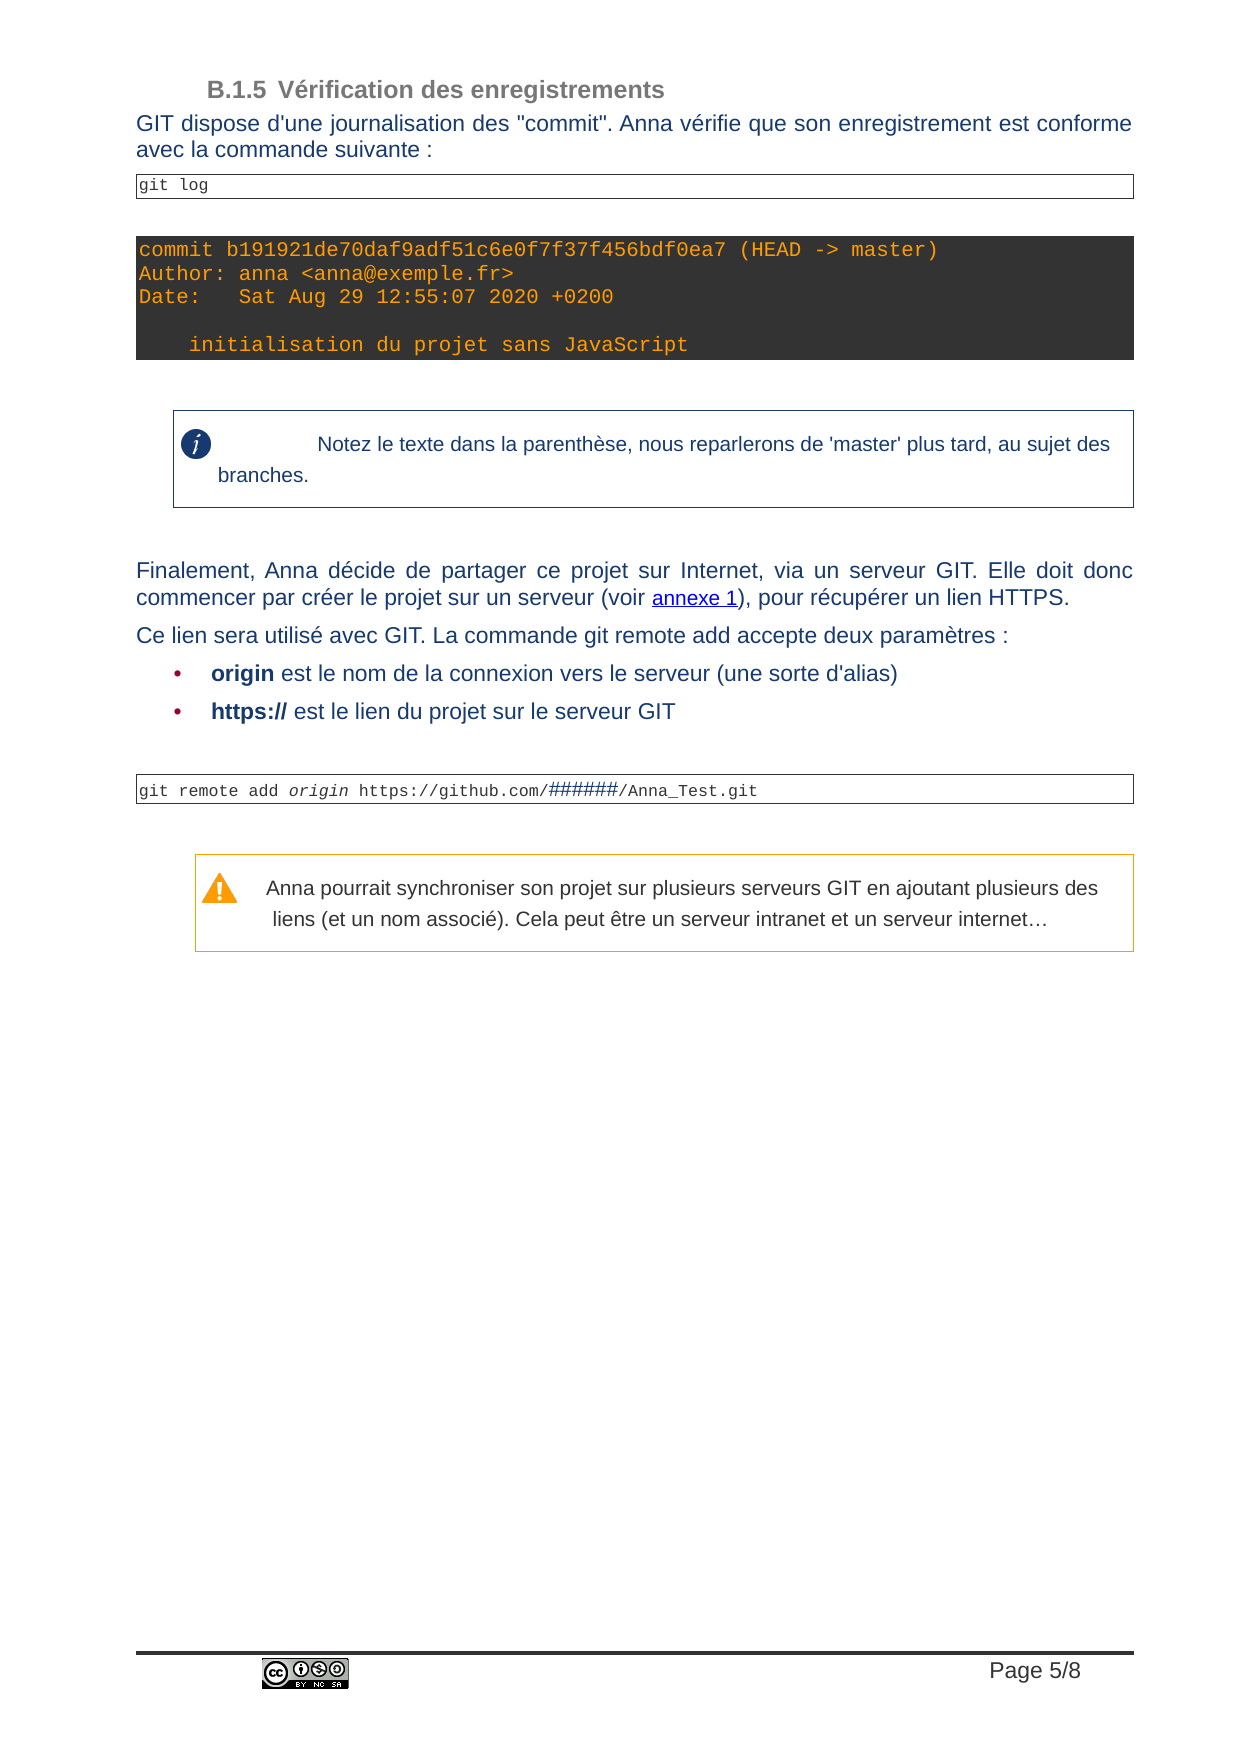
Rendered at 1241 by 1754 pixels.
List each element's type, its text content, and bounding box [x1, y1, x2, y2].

text commit b191921de70daf9adf51c6e0f7f37f456bdf0ea7 (HEAD -> master) [137, 238, 1133, 260]
text git remote add origin https://github.com/######/Anna_Test.git [137, 775, 1133, 803]
subtitle Vérification des enregistrements [207, 75, 1134, 104]
list Notez le texte dans la parenthèse, nous reparlerons de 'master' plus tard, au sujet des branches. [174, 411, 1133, 507]
text Author: anna <anna@exemple.fr> [137, 260, 1133, 284]
picture [202, 873, 237, 903]
text Date: Sat Aug 29 12:55:07 2020 +0200 [137, 284, 1133, 307]
list origin est le nom de la connexion vers le serveur (une sorte d'alias) [173, 660, 1134, 686]
text initialisation du projet sans JavaScript [137, 331, 1133, 359]
list Anna pourrait synchroniser son projet sur plusieurs serveurs GIT en ajoutant plusieurs des liens (et un nom associé). Cela peut être un serveur intranet et un serveur internet… [196, 855, 1133, 951]
picture [262, 1658, 349, 1689]
list https:// est le lien du projet sur le serveur GIT [173, 698, 1134, 724]
text Ce lien sera utilisé avec GIT. La commande git remote add accepte deux paramètres : [136, 622, 1134, 648]
picture [181, 429, 211, 459]
text Finalement, Anna décide de partager ce projet sur Internet, via un serveur GIT. Elle doit donc commencer par créer le projet sur un serveur (voir annexe 1), pour récupérer un lien HTTPS. [136, 557, 1134, 610]
text GIT dispose d'une journalisation des "commit". Anna vérifie que son enregistrement est conforme avec la commande suivante : [136, 110, 1134, 162]
text git log [137, 175, 1133, 198]
